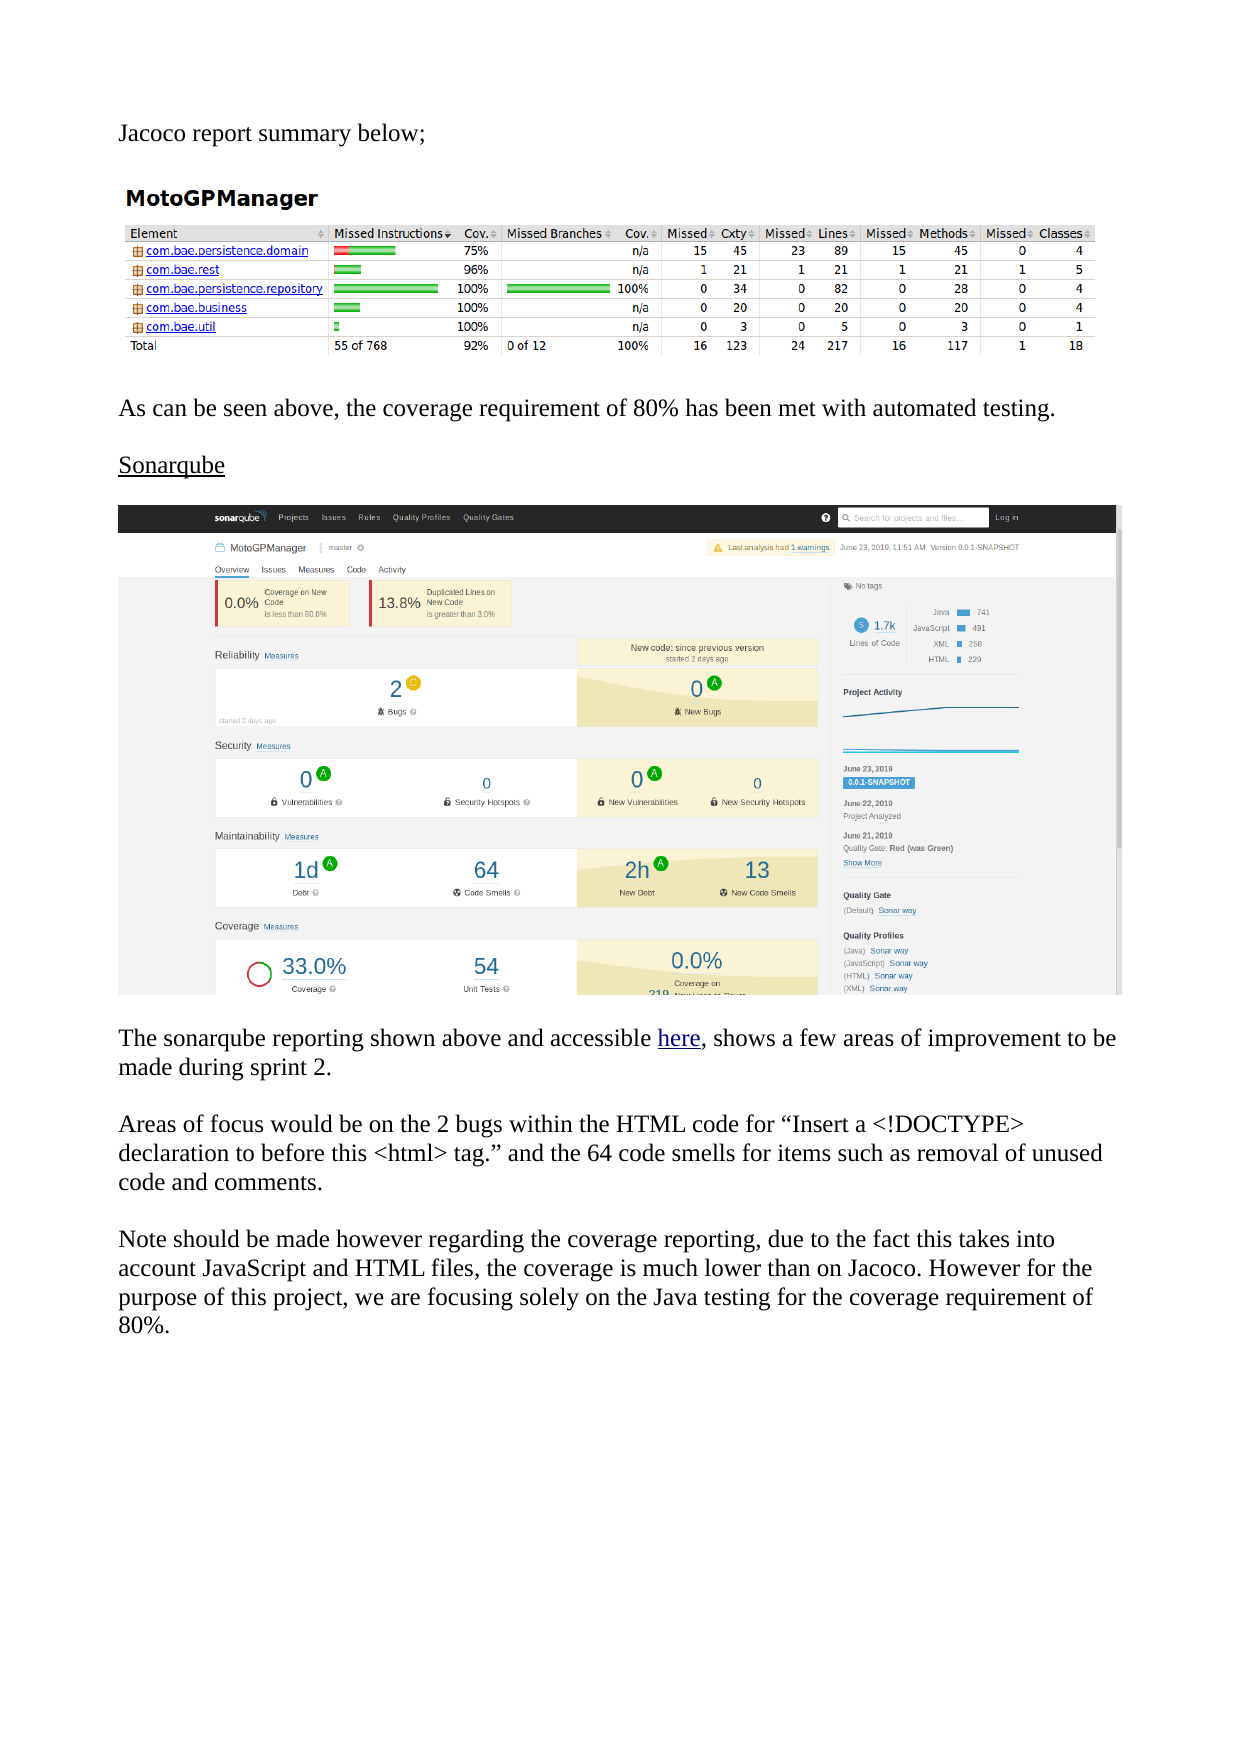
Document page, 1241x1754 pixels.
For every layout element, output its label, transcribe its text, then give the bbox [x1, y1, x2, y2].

text Sonarqube [118, 450, 1122, 479]
text As can be seen above, the coverage requirement of 80% has been met with automated testing. [118, 393, 1122, 422]
picture [118, 175, 1108, 307]
text The sonarqube reporting shown above and accessible here, shows a few areas of improvement to be made during sprint 2. [118, 1023, 1122, 1081]
text Areas of focus would be on the 2 bugs within the HTML code for “Insert a <!DOCTYPE> declaration to before this <html> tag.” and the 64 code smells for items such as removal of unused code and comments. [118, 1109, 1122, 1196]
text Jacoco report summary below; [118, 118, 1122, 147]
text Note should be made however regarding the coverage reporting, due to the fact this takes into account JavaScript and HTML files, the coverage is much lower than on Jacoco. However for the purpose of this project, we are focusing solely on the Java testing for the coverage requirement of 80%. [118, 1224, 1122, 1339]
picture [118, 505, 1123, 995]
